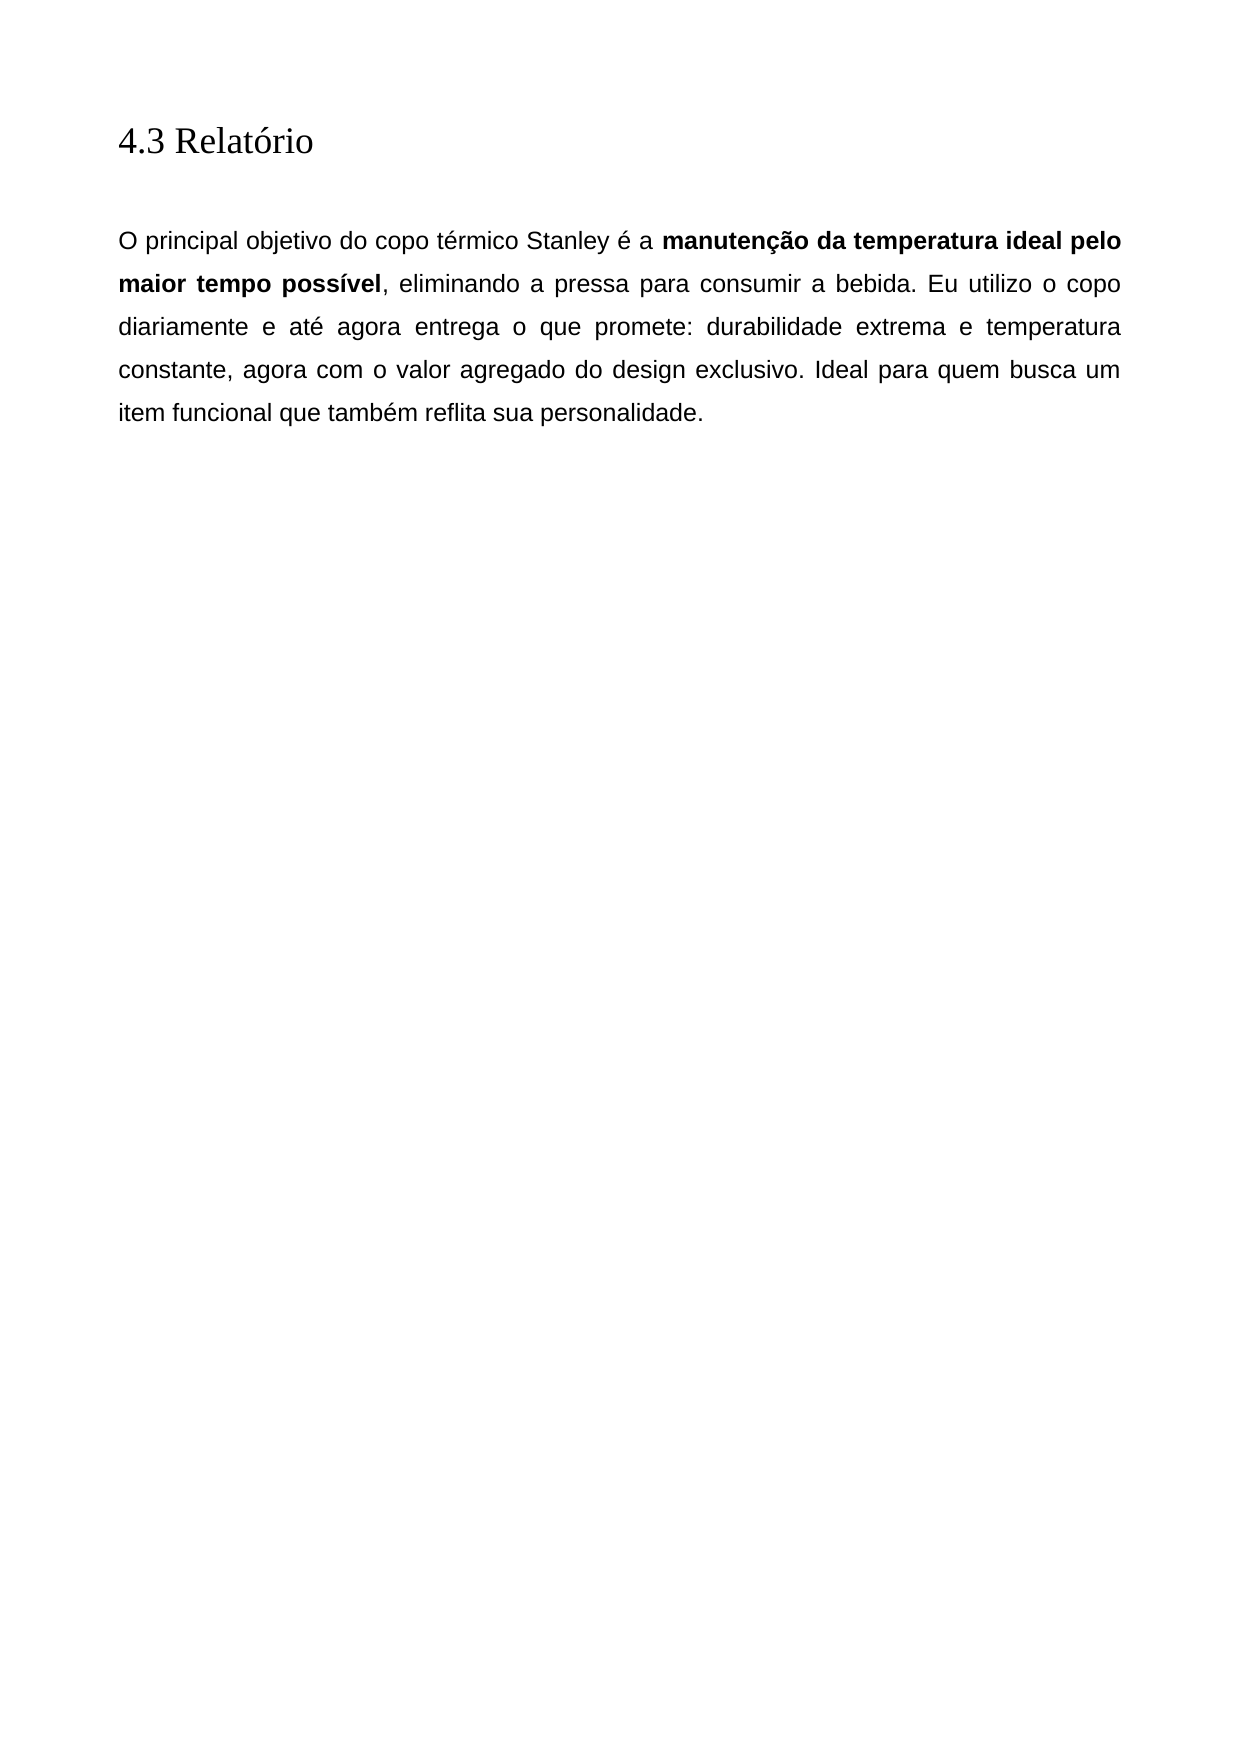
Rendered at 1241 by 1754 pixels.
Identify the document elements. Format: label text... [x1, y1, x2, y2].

text O principal objetivo do copo térmico Stanley é a manutenção da temperatura ideal pelo maior tempo possível, eliminando a pressa para consumir a bebida. Eu utilizo o copo diariamente e até agora entrega o que promete: durabilidade extrema e temperatura constante, agora com o valor agregado do design exclusivo. Ideal para quem busca um item funcional que também reflita sua personalidade. [118, 226, 1122, 427]
text 4.3 Relatório [118, 118, 1122, 161]
